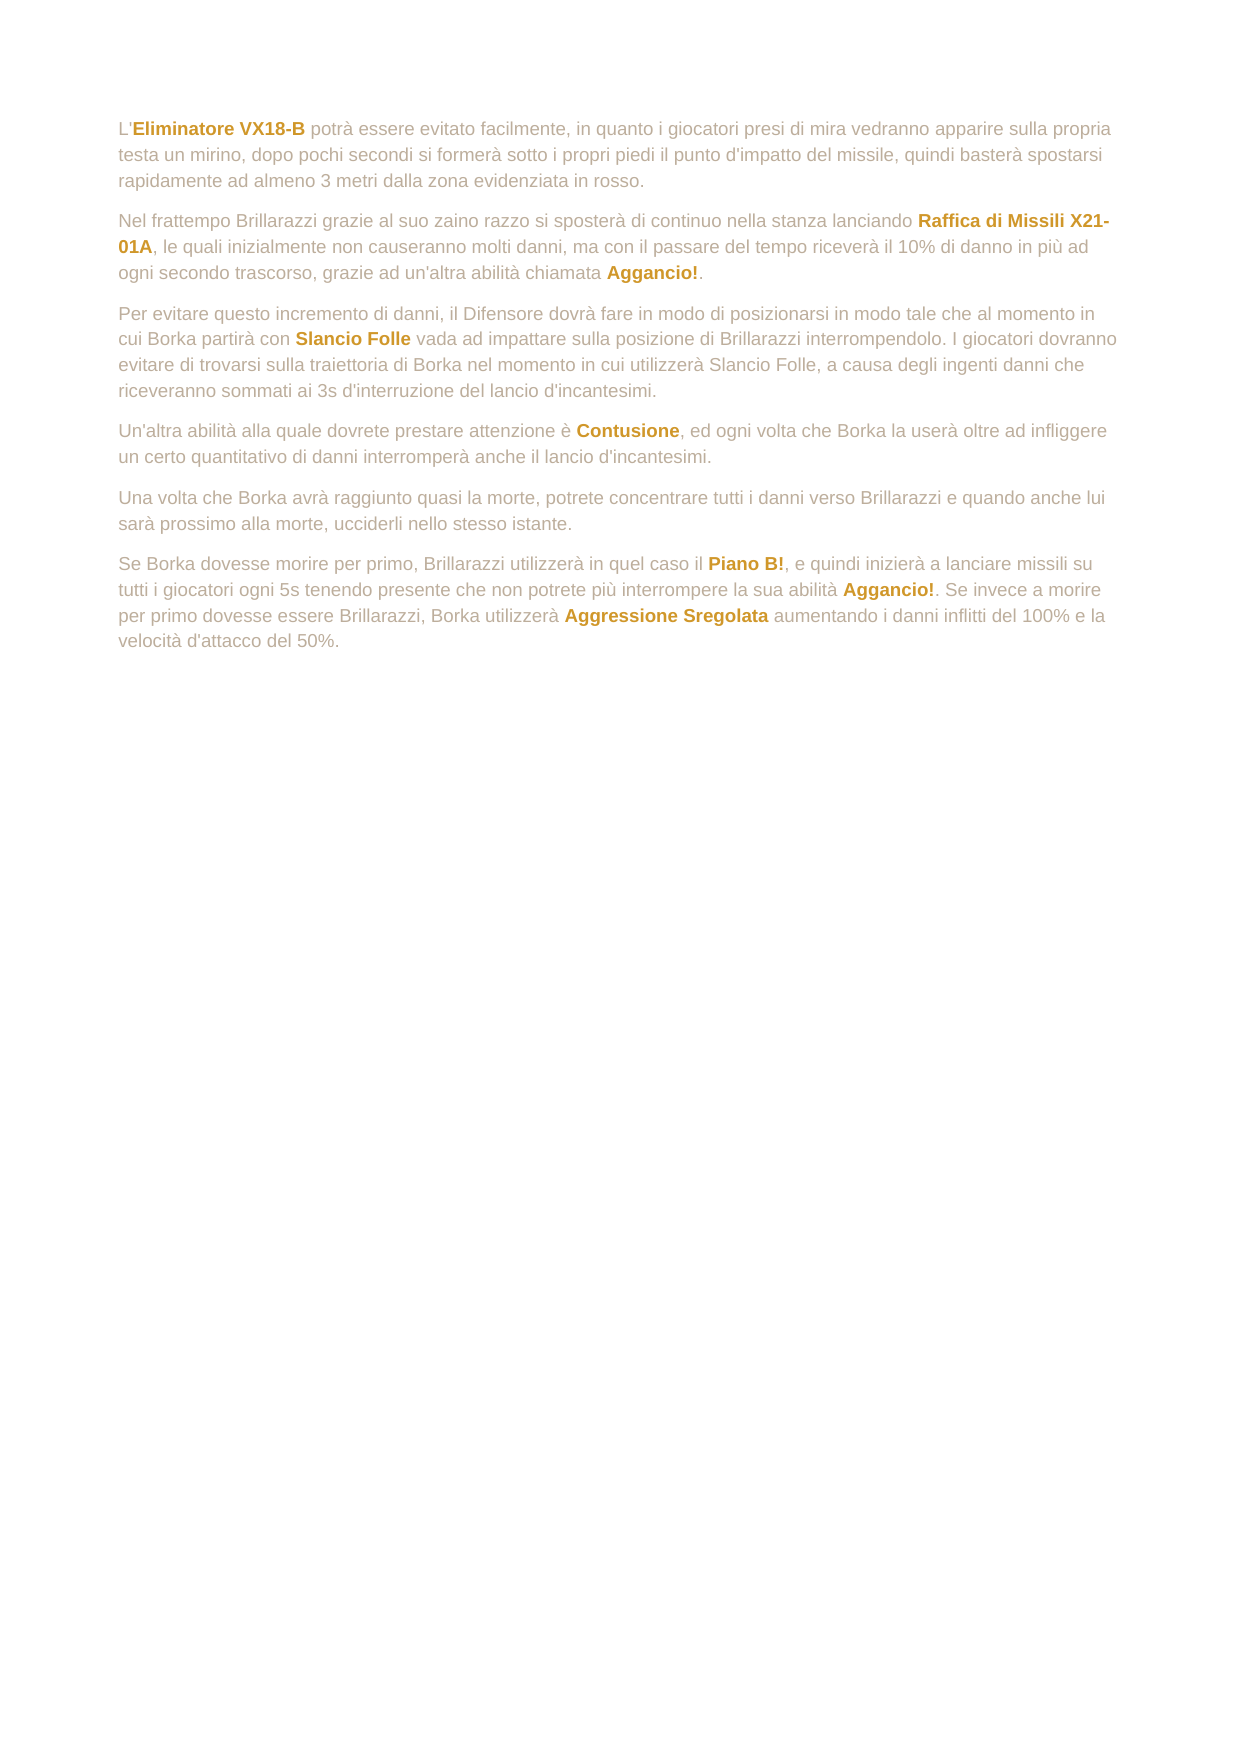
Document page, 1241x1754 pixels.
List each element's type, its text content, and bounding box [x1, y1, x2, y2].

text Se Borka dovesse morire per primo, Brillarazzi utilizzerà in quel caso il Piano B!, e quindi inizierà a lanciare missili su tutti i giocatori ogni 5s tenendo presente che non potrete più interrompere la sua abilità Aggancio!. Se invece a morire per primo dovesse essere Brillarazzi, Borka utilizzerà Aggressione Sregolata aumentando i danni inflitti del 100% e la velocità d'attacco del 50%. [118, 553, 1122, 652]
text Per evitare questo incremento di danni, il Difensore dovrà fare in modo di posizionarsi in modo tale che al momento in cui Borka partirà con Slancio Folle vada ad impattare sulla posizione di Brillarazzi interrompendolo. I giocatori dovranno evitare di trovarsi sulla traiettoria di Borka nel momento in cui utilizzerà Slancio Folle, a causa degli ingenti danni che riceveranno sommati ai 3s d'interruzione del lancio d'incantesimi. [118, 302, 1122, 401]
text L'Eliminatore VX18-B potrà essere evitato facilmente, in quanto i giocatori presi di mira vedranno apparire sulla propria testa un mirino, dopo pochi secondi si formerà sotto i propri piedi il punto d'impatto del missile, quindi basterà spostarsi rapidamente ad almeno 3 metri dalla zona evidenziata in rosso. [118, 118, 1122, 191]
text Una volta che Borka avrà raggiunto quasi la morte, potrete concentrare tutti i danni verso Brillarazzi e quando anche lui sarà prossimo alla morte, ucciderli nello stesso istante. [118, 486, 1122, 534]
text Un'altra abilità alla quale dovrete prestare attenzione è Contusione, ed ogni volta che Borka la userà oltre ad infliggere un certo quantitativo di danni interromperà anche il lancio d'incantesimi. [118, 420, 1122, 468]
text Nel frattempo Brillarazzi grazie al suo zaino razzo si sposterà di continuo nella stanza lanciando Raffica di Missili X21-01A, le quali inizialmente non causeranno molti danni, ma con il passare del tempo riceverà il 10% di danno in più ad ogni secondo trascorso, grazie ad un'altra abilità chiamata Aggancio!. [118, 210, 1122, 283]
